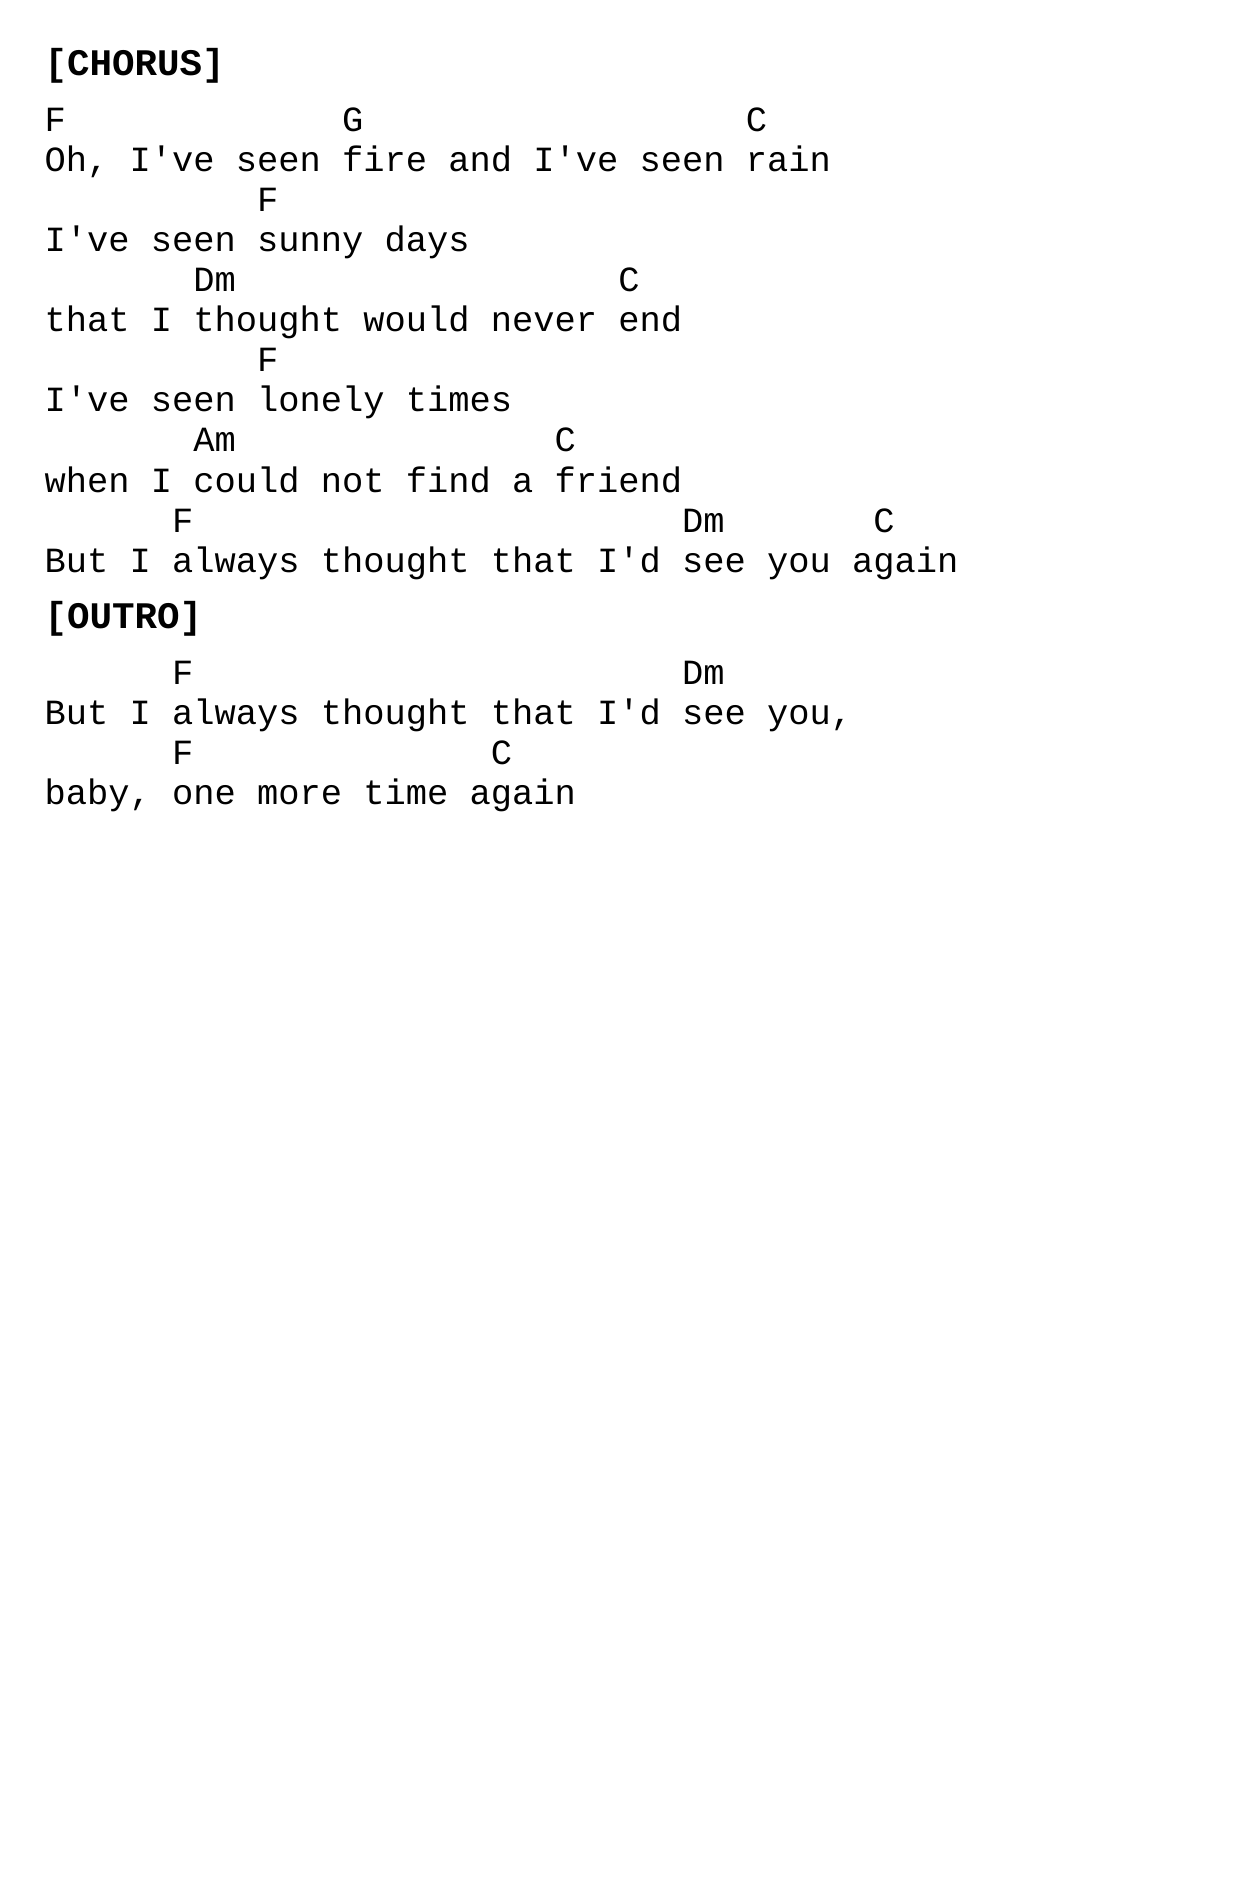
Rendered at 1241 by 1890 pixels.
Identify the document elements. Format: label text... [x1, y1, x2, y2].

text that I thought would never end [44, 302, 1063, 342]
subtitle [OUTRO] [44, 598, 1063, 640]
text F [44, 182, 1063, 222]
text Dm C [44, 262, 1063, 302]
text Am C [44, 422, 1063, 462]
text Oh, I've seen fire and I've seen rain [44, 142, 1063, 182]
subtitle [CHORUS] [44, 44, 1063, 87]
text F Dm [44, 655, 1063, 695]
text But I always thought that I'd see you again [44, 543, 1063, 583]
text when I could not find a friend [44, 462, 1063, 503]
text I've seen lonely times [44, 382, 1063, 422]
text F Dm C [44, 503, 1063, 543]
text F C [44, 735, 1063, 775]
text F G C [44, 102, 1063, 142]
text F [44, 342, 1063, 382]
text I've seen sunny days [44, 222, 1063, 262]
text baby, one more time again [44, 775, 1063, 815]
text But I always thought that I'd see you, [44, 695, 1063, 735]
